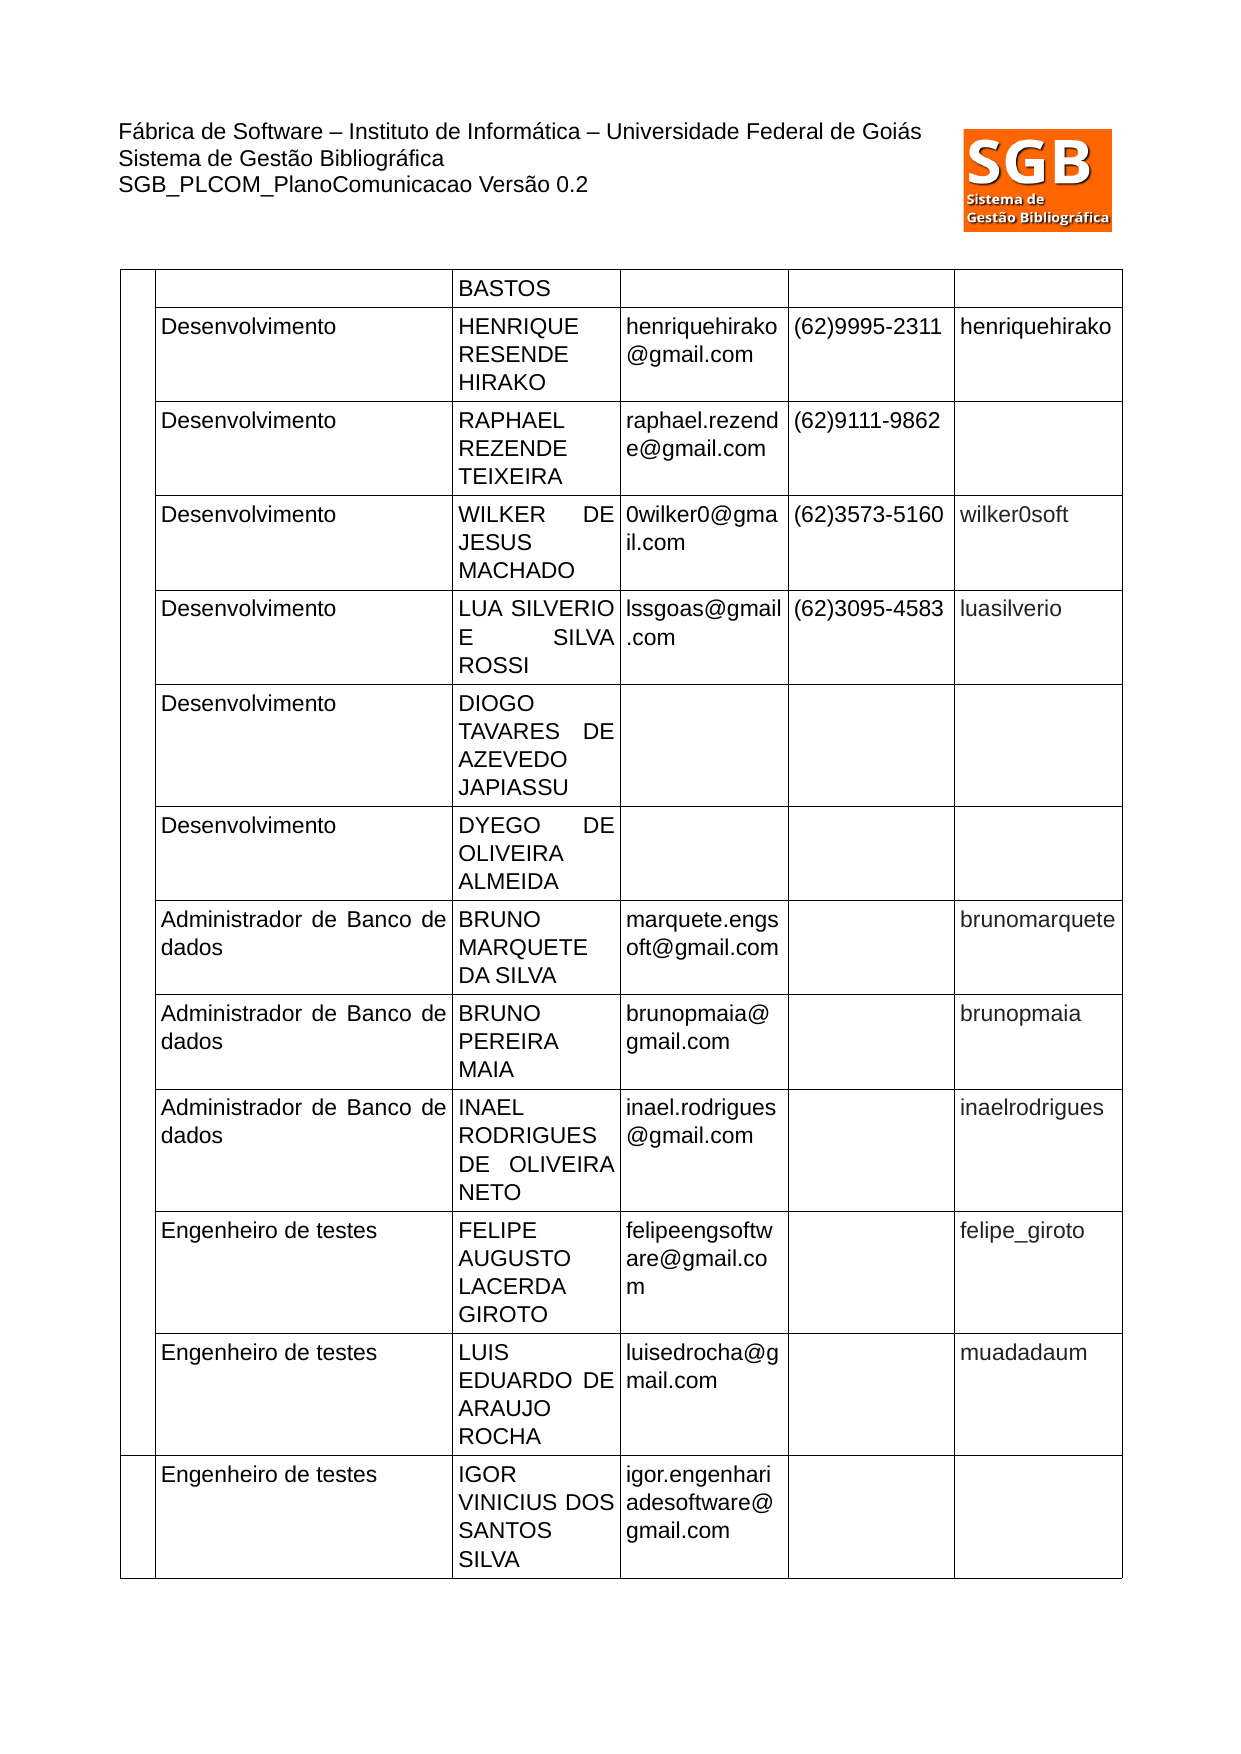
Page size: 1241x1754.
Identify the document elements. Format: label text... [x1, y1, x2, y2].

table_cell muadadaum [955, 1334, 1122, 1455]
table_cell (62)3573-5160 [789, 496, 954, 589]
table_cell henriquehirako@gmail.com [621, 308, 788, 401]
table_cell DIOGO TAVARES DE AZEVEDO JAPIASSU [453, 685, 620, 806]
table_cell Administrador de Banco de dados [156, 995, 452, 1088]
table_cell [955, 270, 1122, 307]
table_cell felipe_giroto [955, 1212, 1122, 1333]
table_cell luasilverio [955, 591, 1122, 684]
table_cell igor.engenhariadesoftware@gmail.com [621, 1456, 788, 1578]
table_cell [789, 1090, 954, 1211]
table_cell BASTOS [453, 270, 620, 307]
table_cell brunomarquete [955, 901, 1122, 994]
table_cell Engenheiro de testes [156, 1212, 452, 1333]
table_cell raphael.rezende@gmail.com [621, 402, 788, 495]
table_cell IGOR VINICIUS DOS SANTOS SILVA [453, 1456, 620, 1578]
table_cell [789, 1212, 954, 1333]
table_cell BRUNO MARQUETE DA SILVA [453, 901, 620, 994]
table_cell Administrador de Banco de dados [156, 1090, 452, 1211]
table_cell [789, 807, 954, 900]
table_cell marquete.engsoft@gmail.com [621, 901, 788, 994]
table_cell DYEGO DE OLIVEIRA ALMEIDA [453, 807, 620, 900]
table_cell Engenheiro de testes [156, 1334, 452, 1455]
table_cell Desenvolvimento [156, 496, 452, 589]
table_cell RAPHAEL REZENDE TEIXEIRA [453, 402, 620, 495]
table_cell [121, 270, 155, 1455]
table_cell Desenvolvimento [156, 402, 452, 495]
table_cell inael.rodrigues@gmail.com [621, 1090, 788, 1211]
table_cell BRUNO PEREIRA MAIA [453, 995, 620, 1088]
table_cell [621, 270, 788, 307]
table_cell brunopmaia@gmail.com [621, 995, 788, 1088]
picture [963, 129, 1112, 232]
table_cell LUA SILVERIO E SILVA ROSSI [453, 591, 620, 684]
table_cell Desenvolvimento [156, 591, 452, 684]
table_cell WILKER DE JESUS MACHADO [453, 496, 620, 589]
table_cell [621, 807, 788, 900]
table_cell [789, 685, 954, 806]
table_cell (62)9111-9862 [789, 402, 954, 495]
table_cell [789, 1334, 954, 1455]
table_cell Desenvolvimento [156, 308, 452, 401]
table_cell henriquehirako [955, 308, 1122, 401]
table_cell [121, 1456, 155, 1578]
table_cell inaelrodrigues [955, 1090, 1122, 1211]
table_cell FELIPE AUGUSTO LACERDA GIROTO [453, 1212, 620, 1333]
table_cell (62)9995-2311 [789, 308, 954, 401]
table_cell [955, 807, 1122, 900]
table_cell [955, 685, 1122, 806]
table_cell [621, 685, 788, 806]
table_cell felipeengsoftware@gmail.com [621, 1212, 788, 1333]
table_cell Desenvolvimento [156, 685, 452, 806]
table_cell luisedrocha@gmail.com [621, 1334, 788, 1455]
table_cell wilker0soft [955, 496, 1122, 589]
table_cell [955, 402, 1122, 495]
table_cell LUIS EDUARDO DE ARAUJO ROCHA [453, 1334, 620, 1455]
table_cell [156, 270, 452, 307]
table_cell HENRIQUE RESENDE HIRAKO [453, 308, 620, 401]
table_cell [789, 1456, 954, 1578]
table_cell [955, 1456, 1122, 1578]
table_cell brunopmaia [955, 995, 1122, 1088]
table_cell [789, 901, 954, 994]
table_cell Desenvolvimento [156, 807, 452, 900]
table_cell Engenheiro de testes [156, 1456, 452, 1578]
table_cell 0wilker0@gmail.com [621, 496, 788, 589]
table_cell [789, 995, 954, 1088]
table_cell Administrador de Banco de dados [156, 901, 452, 994]
table_cell lssgoas@gmail.com [621, 591, 788, 684]
table_cell INAEL RODRIGUES DE OLIVEIRA NETO [453, 1090, 620, 1211]
table_cell (62)3095-4583 [789, 591, 954, 684]
table_cell [789, 270, 954, 307]
